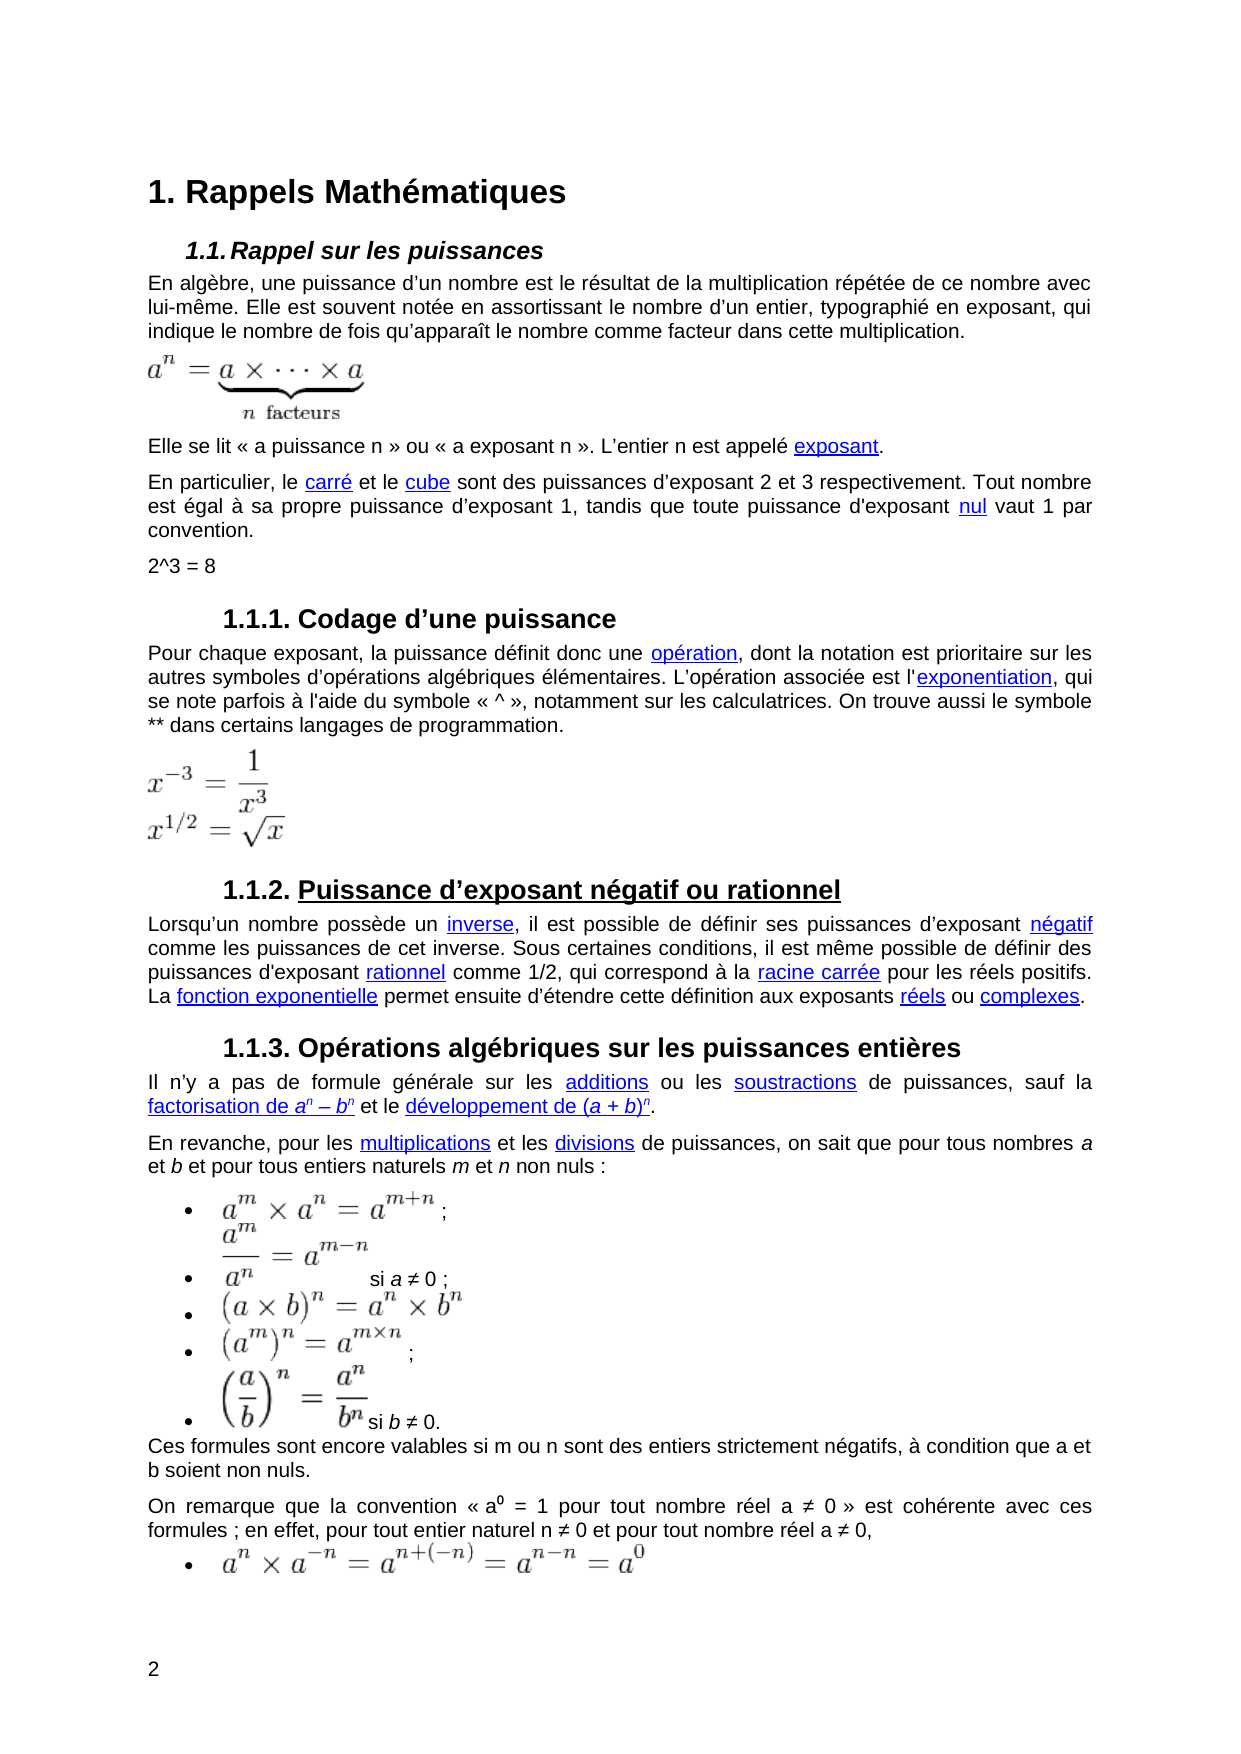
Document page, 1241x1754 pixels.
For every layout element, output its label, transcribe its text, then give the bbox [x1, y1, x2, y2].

text Il n’y a pas de formule générale sur les additions ou les soustractions de puissances, sauf la factorisation de an – bn et le développement de (a + b)n. [148, 1070, 1093, 1118]
text En revanche, pour les multiplications et les divisions de puissances, on sait que pour tous nombres a et b et pour tous entiers naturels m et n non nuls : [148, 1130, 1093, 1178]
text En particulier, le carré et le cube sont des puissances d’exposant 2 et 3 respectivement. Tout nombre est égal à sa propre puissance d’exposant 1, tandis que toute puissance d'exposant nul vaut 1 par convention. [148, 470, 1093, 542]
text Ces formules sont encore valables si m ou n sont des entiers strictement négatifs, à condition que a et b soient non nuls. [148, 1433, 1093, 1481]
list ; [185, 1328, 1093, 1365]
text 2^3 = 8 [148, 554, 1093, 578]
picture [222, 1365, 368, 1429]
picture [222, 1542, 645, 1573]
list ; [185, 1191, 1093, 1223]
list si a ≠ 0 ; [185, 1223, 1093, 1290]
text Lorsqu’un nombre possède un inverse, il est possible de définir ses puissances d’exposant négatif comme les puissances de cet inverse. Sous certaines conditions, il est même possible de définir des puissances d'exposant rationnel comme 1/2, qui correspond à la racine carrée pour les réels positifs. La fonction exponentielle permet ensuite d’étendre cette définition aux exposants réels ou complexes. [148, 912, 1093, 1007]
list si b ≠ 0. [185, 1365, 1093, 1433]
picture [222, 1191, 436, 1219]
picture [222, 1290, 464, 1324]
picture [222, 1223, 370, 1286]
picture [222, 1327, 403, 1361]
subtitle Opérations algébriques sur les puissances entières [223, 1032, 1093, 1064]
subtitle Rappels Mathématiques [148, 173, 1093, 211]
picture [147, 749, 286, 849]
text En algèbre, une puissance d’un nombre est le résultat de la multiplication répétée de ce nombre avec lui-même. Elle est souvent notée en assortissant le nombre d’un entier, typographié en exposant, qui indique le nombre de fois qu’apparaît le nombre comme facteur dans cette multiplication. [148, 271, 1093, 343]
subtitle Codage d’une puissance [223, 603, 1093, 634]
subtitle Puissance d’exposant négatif ou rationnel [223, 874, 1093, 905]
subtitle Rappel sur les puissances [185, 236, 1093, 265]
text Elle se lit « a puissance n » ou « a exposant n ». L’entier n est appelé exposant. [148, 433, 1093, 457]
picture [147, 355, 365, 421]
text On remarque que la convention « a⁰ = 1 pour tout nombre réel a ≠ 0 » est cohérente avec ces formules ; en effet, pour tout entier naturel n ≠ 0 et pour tout nombre réel a ≠ 0, [148, 1494, 1093, 1542]
text Pour chaque exposant, la puissance définit donc une opération, dont la notation est prioritaire sur les autres symboles d’opérations algébriques élémentaires. L’opération associée est l'exponentiation, qui se note parfois à l'aide du symbole « ^ », notamment sur les calculatrices. On trouve aussi le symbole ** dans certains langages de programmation. [148, 641, 1093, 737]
